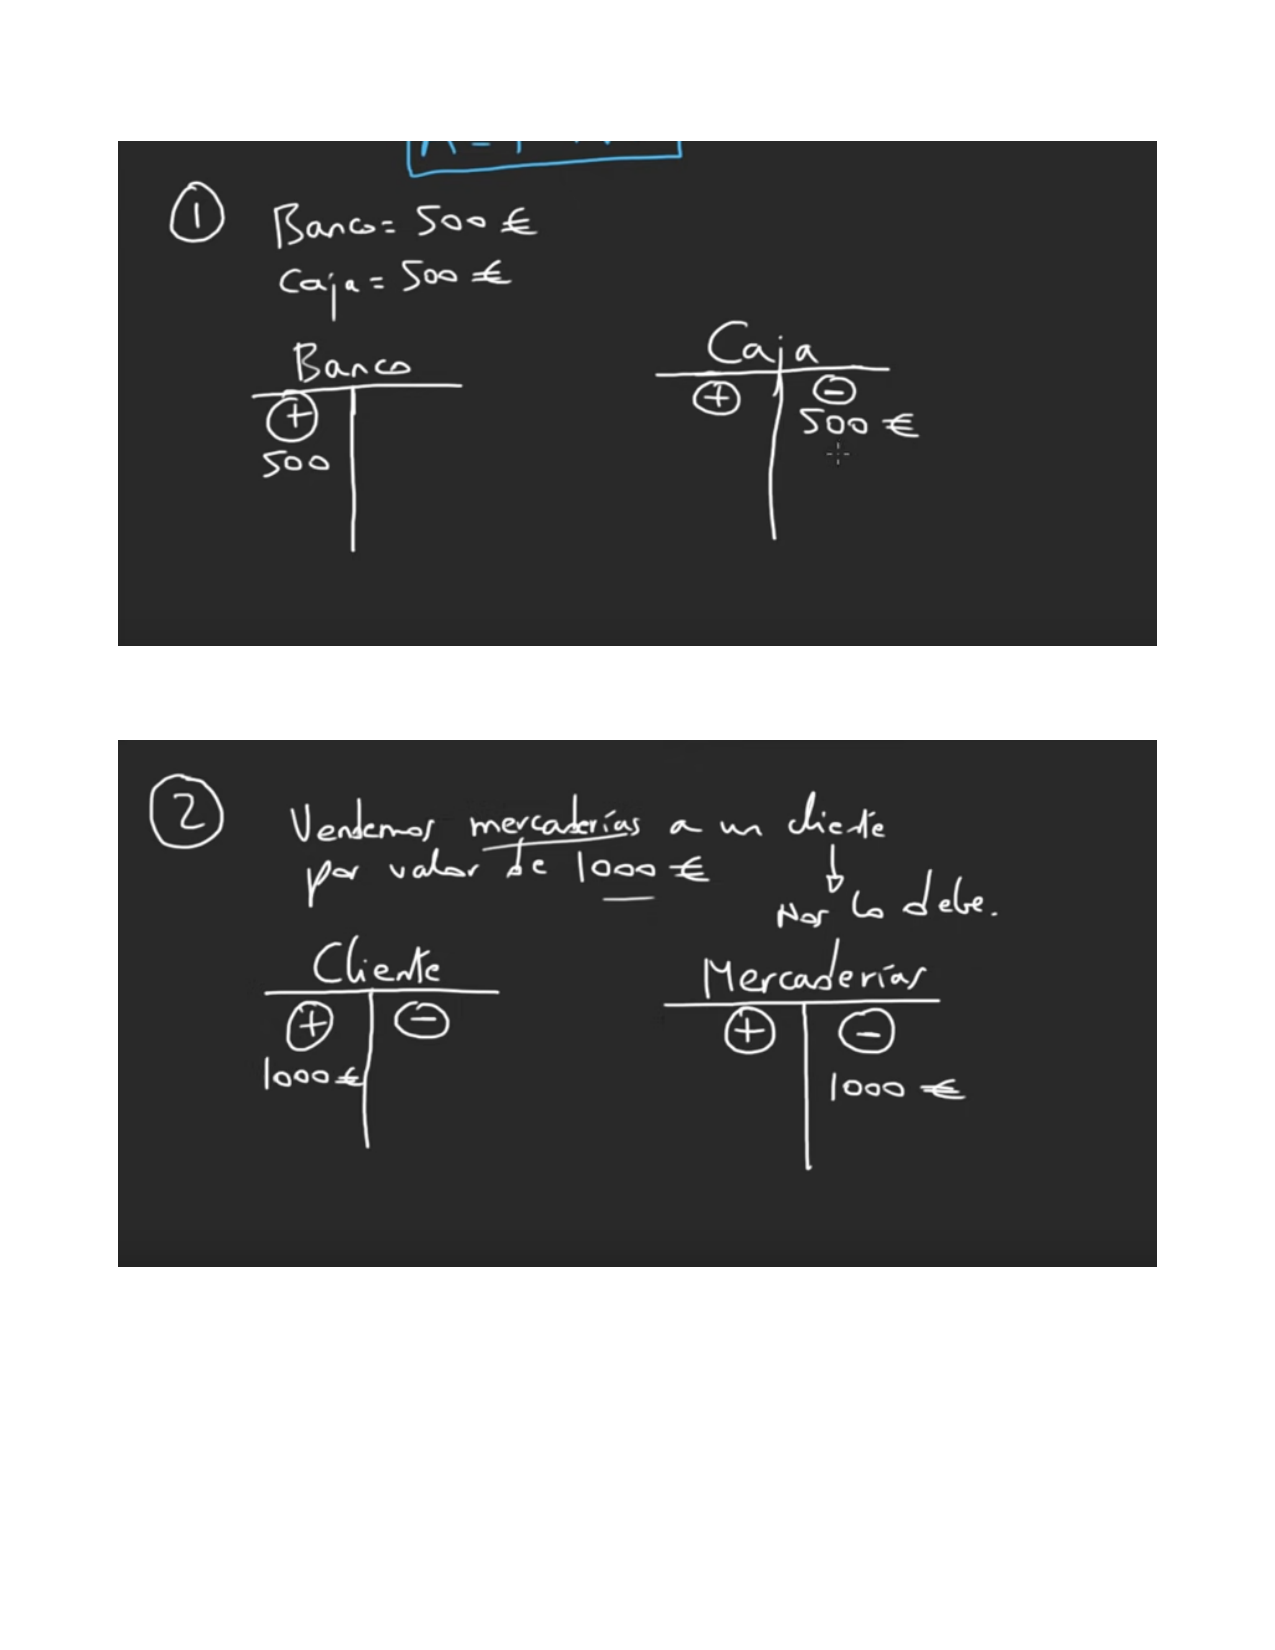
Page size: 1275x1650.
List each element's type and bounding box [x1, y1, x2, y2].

picture [118, 740, 1157, 1267]
picture [118, 141, 1157, 646]
